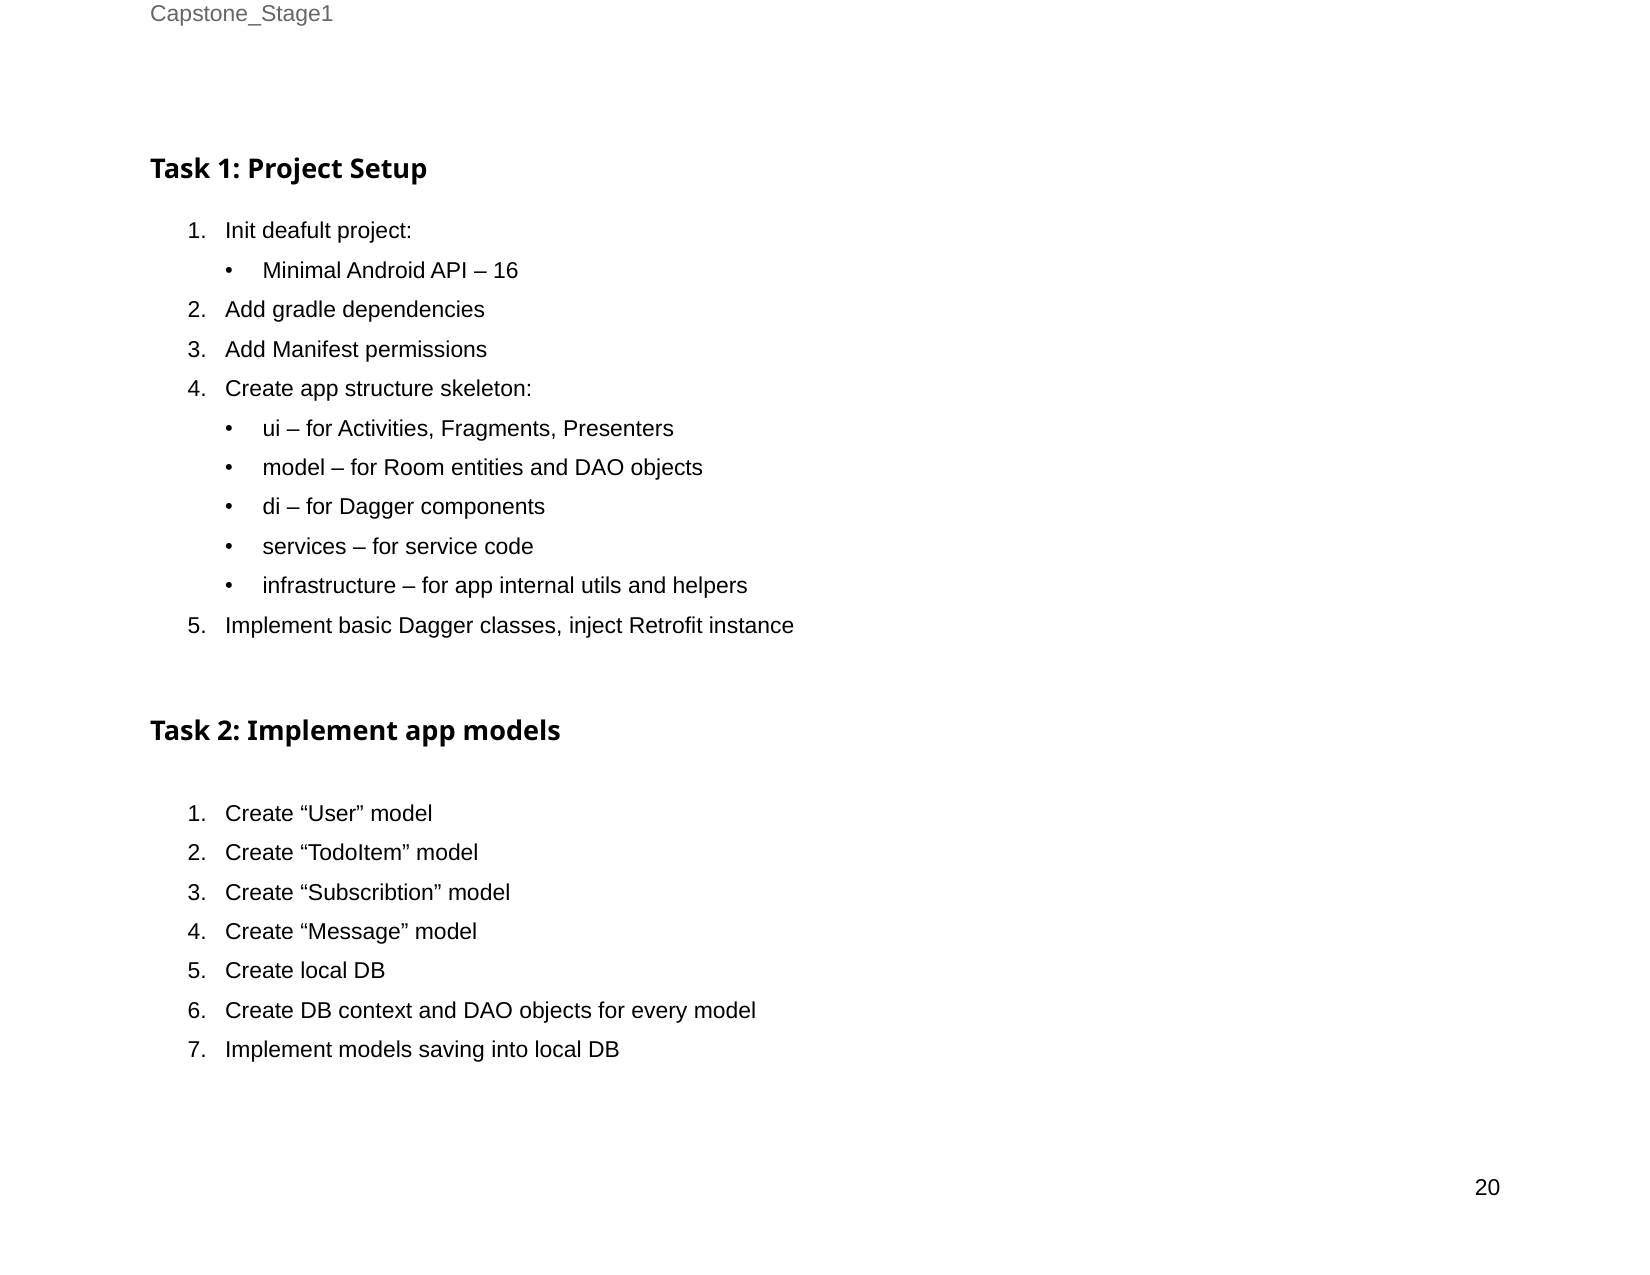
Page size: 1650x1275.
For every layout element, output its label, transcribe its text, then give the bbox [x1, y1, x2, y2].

list Create “Message” model [187, 918, 1500, 944]
subtitle Task 1: Project Setup [150, 150, 1500, 187]
list Add gradle dependencies [187, 296, 1500, 322]
list Add Manifest permissions [187, 336, 1500, 362]
list Implement basic Dagger classes, inject Retrofit instance [187, 612, 1500, 638]
list Create app structure skeleton: [187, 375, 1500, 401]
list infrastructure – for app internal utils and helpers [225, 572, 1500, 599]
list Minimal Android API – 16 [225, 257, 1500, 283]
list Implement models saving into local DB [187, 1036, 1500, 1063]
list Create “Subscribtion” model [187, 878, 1500, 905]
list Create local DB [187, 957, 1500, 984]
subtitle Task 2: Implement app models [150, 712, 1500, 748]
list ui – for Activities, Fragments, Presenters [225, 414, 1500, 441]
list Create “TodoItem” model [187, 839, 1500, 865]
list services – for service code [225, 533, 1500, 559]
list Init deafult project: [187, 217, 1500, 243]
list Create “User” model [187, 799, 1500, 826]
list model – for Room entities and DAO objects [225, 454, 1500, 480]
list di – for Dagger components [225, 493, 1500, 520]
list Create DB context and DAO objects for every model [187, 997, 1500, 1023]
